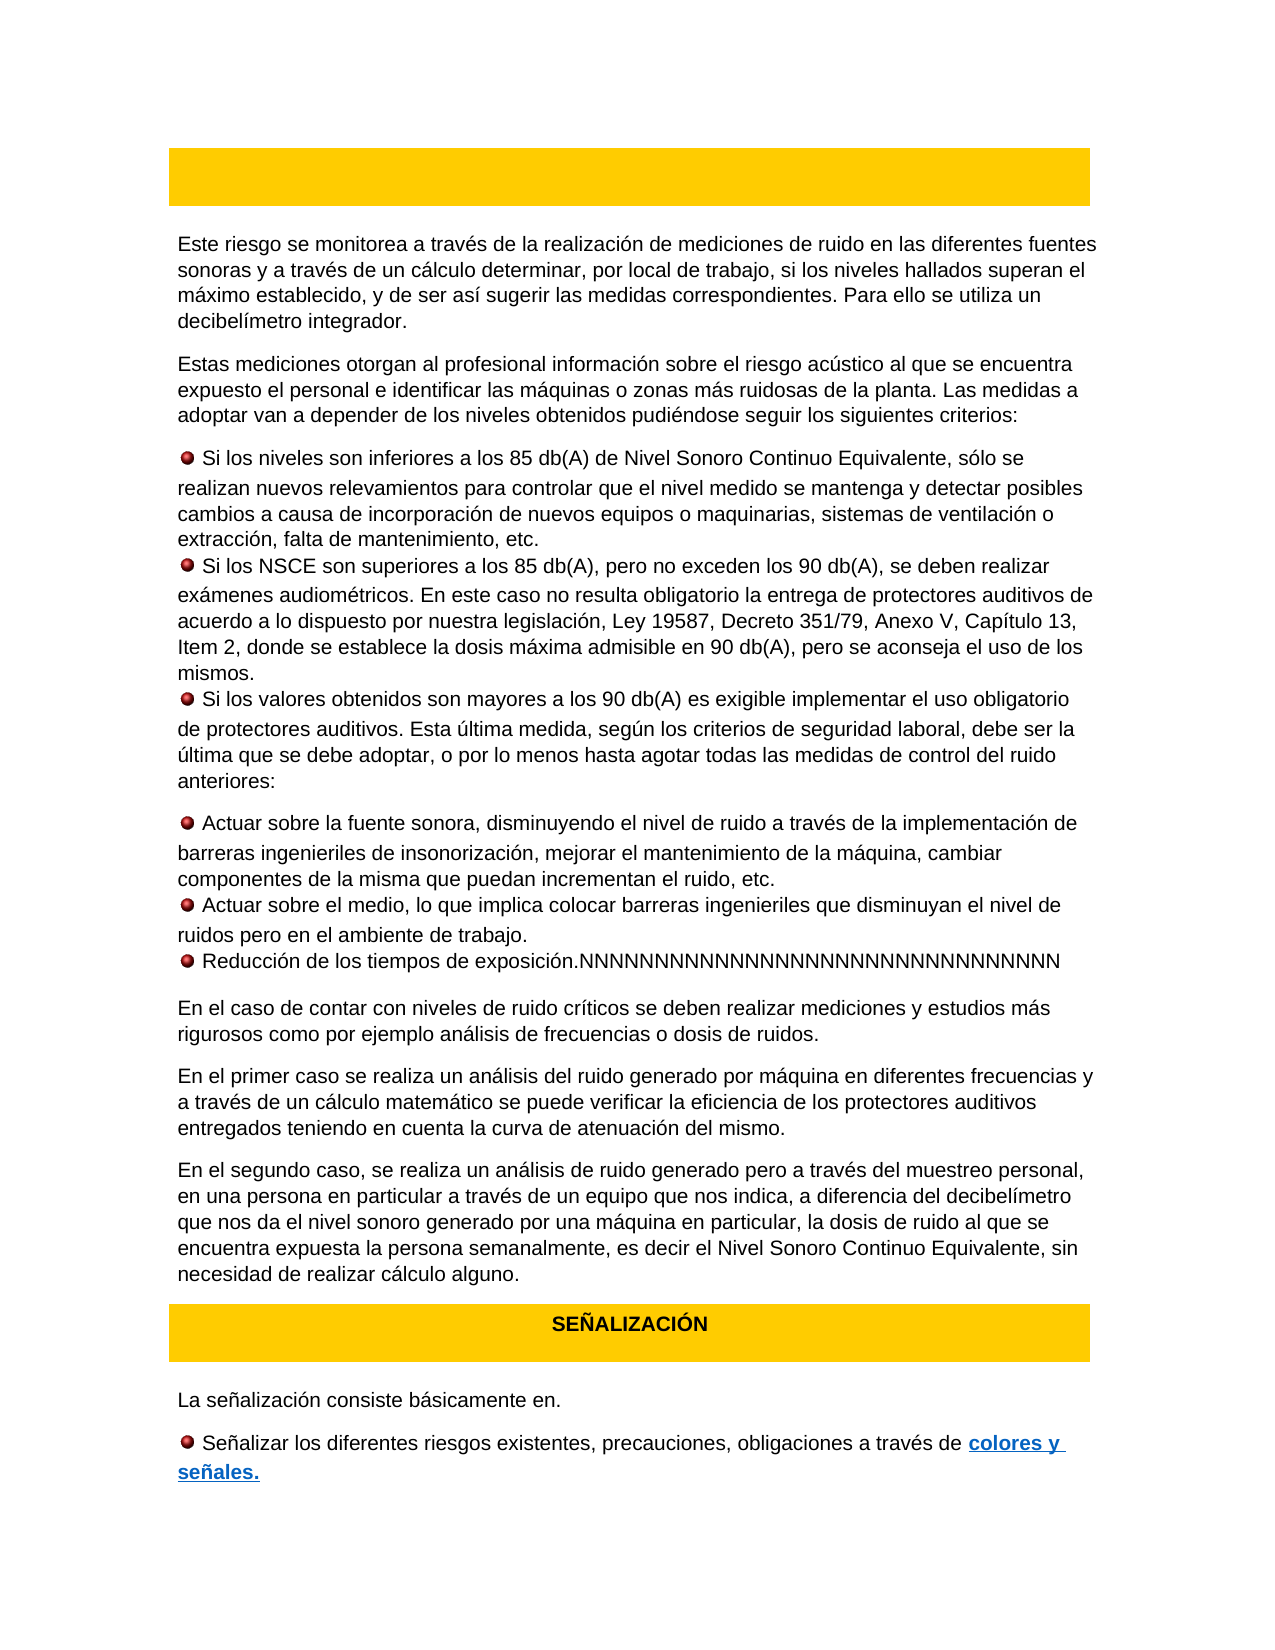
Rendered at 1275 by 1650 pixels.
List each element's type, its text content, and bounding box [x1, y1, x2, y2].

text Estas mediciones otorgan al profesional información sobre el riesgo acústico al que se encuentra expuesto el personal e identificar las máquinas o zonas más ruidosas de la planta. Las medidas a adoptar van a depender de los niveles obtenidos pudiéndose seguir los siguientes criterios: [177, 352, 1098, 427]
picture [177, 451, 196, 466]
text Señalizar los diferentes riesgos existentes, precauciones, obligaciones a través de colores y señales. [177, 1430, 1098, 1484]
text Este riesgo se monitorea a través de la realización de mediciones de ruido en las diferentes fuentes sonoras y a través de un cálculo determinar, por local de trabajo, si los niveles hallados superan el máximo establecido, y de ser así sugerir las medidas correspondientes. Para ello se utiliza un decibelímetro integrador. [177, 206, 1098, 333]
text En el segundo caso, se realiza un análisis de ruido generado pero a través del muestreo personal, en una persona en particular a través de un equipo que nos indica, a diferencia del decibelímetro que nos da el nivel sonoro generado por una máquina en particular, la dosis de ruido al que se encuentra expuesta la persona semanalmente, es decir el Nivel Sonoro Continuo Equivalente, sin necesidad de realizar cálculo alguno. [177, 1158, 1098, 1285]
picture [177, 558, 196, 573]
text Actuar sobre la fuente sonora, disminuyendo el nivel de ruido a través de la implementación de barreras ingenieriles de insonorización, mejorar el mantenimiento de la máquina, cambiar componentes de la misma que puedan incrementan el ruido, etc. Actuar sobre el medio, lo que implica colocar barreras ingenieriles que disminuyan el nivel de ruidos pero en el ambiente de trabajo. Reducción de los tiempos de exposición.NNNNNNNNNNNNNNNNNNNNNNNNNNNNNNNN [177, 811, 1098, 977]
picture [177, 954, 196, 969]
picture [177, 692, 196, 707]
table_header [169, 148, 1090, 206]
text La señalización consiste básicamente en. [177, 1362, 1098, 1412]
picture [177, 1435, 196, 1450]
picture [177, 816, 196, 831]
table_header SEÑALIZACIÓN [169, 1304, 1090, 1362]
text En el primer caso se realiza un análisis del ruido generado por máquina en diferentes frecuencias y a través de un cálculo matemático se puede verificar la eficiencia de los protectores auditivos entregados teniendo en cuenta la curva de atenuación del mismo. [177, 1064, 1098, 1139]
text En el caso de contar con niveles de ruido críticos se deben realizar mediciones y estudios más rigurosos como por ejemplo análisis de frecuencias o dosis de ruidos. [177, 996, 1098, 1045]
text Si los niveles son inferiores a los 85 db(A) de Nivel Sonoro Continuo Equivalente, sólo se realizan nuevos relevamientos para controlar que el nivel medido se mantenga y detectar posibles cambios a causa de incorporación de nuevos equipos o maquinarias, sistemas de ventilación o extracción, falta de mantenimiento, etc. Si los NSCE son superiores a los 85 db(A), pero no exceden los 90 db(A), se deben realizar exámenes audiométricos. En este caso no resulta obligatorio la entrega de protectores auditivos de acuerdo a lo dispuesto por nuestra legislación, Ley 19587, Decreto 351/79, Anexo V, Capítulo 13, Item 2, donde se establece la dosis máxima admisible en 90 db(A), pero se aconseja el uso de los mismos. Si los valores obtenidos son mayores a los 90 db(A) es exigible implementar el uso obligatorio de protectores auditivos. Esta última medida, según los criterios de seguridad laboral, debe ser la última que se debe adoptar, o por lo menos hasta agotar todas las medidas de control del ruido anteriores: [177, 446, 1098, 792]
picture [177, 898, 196, 913]
